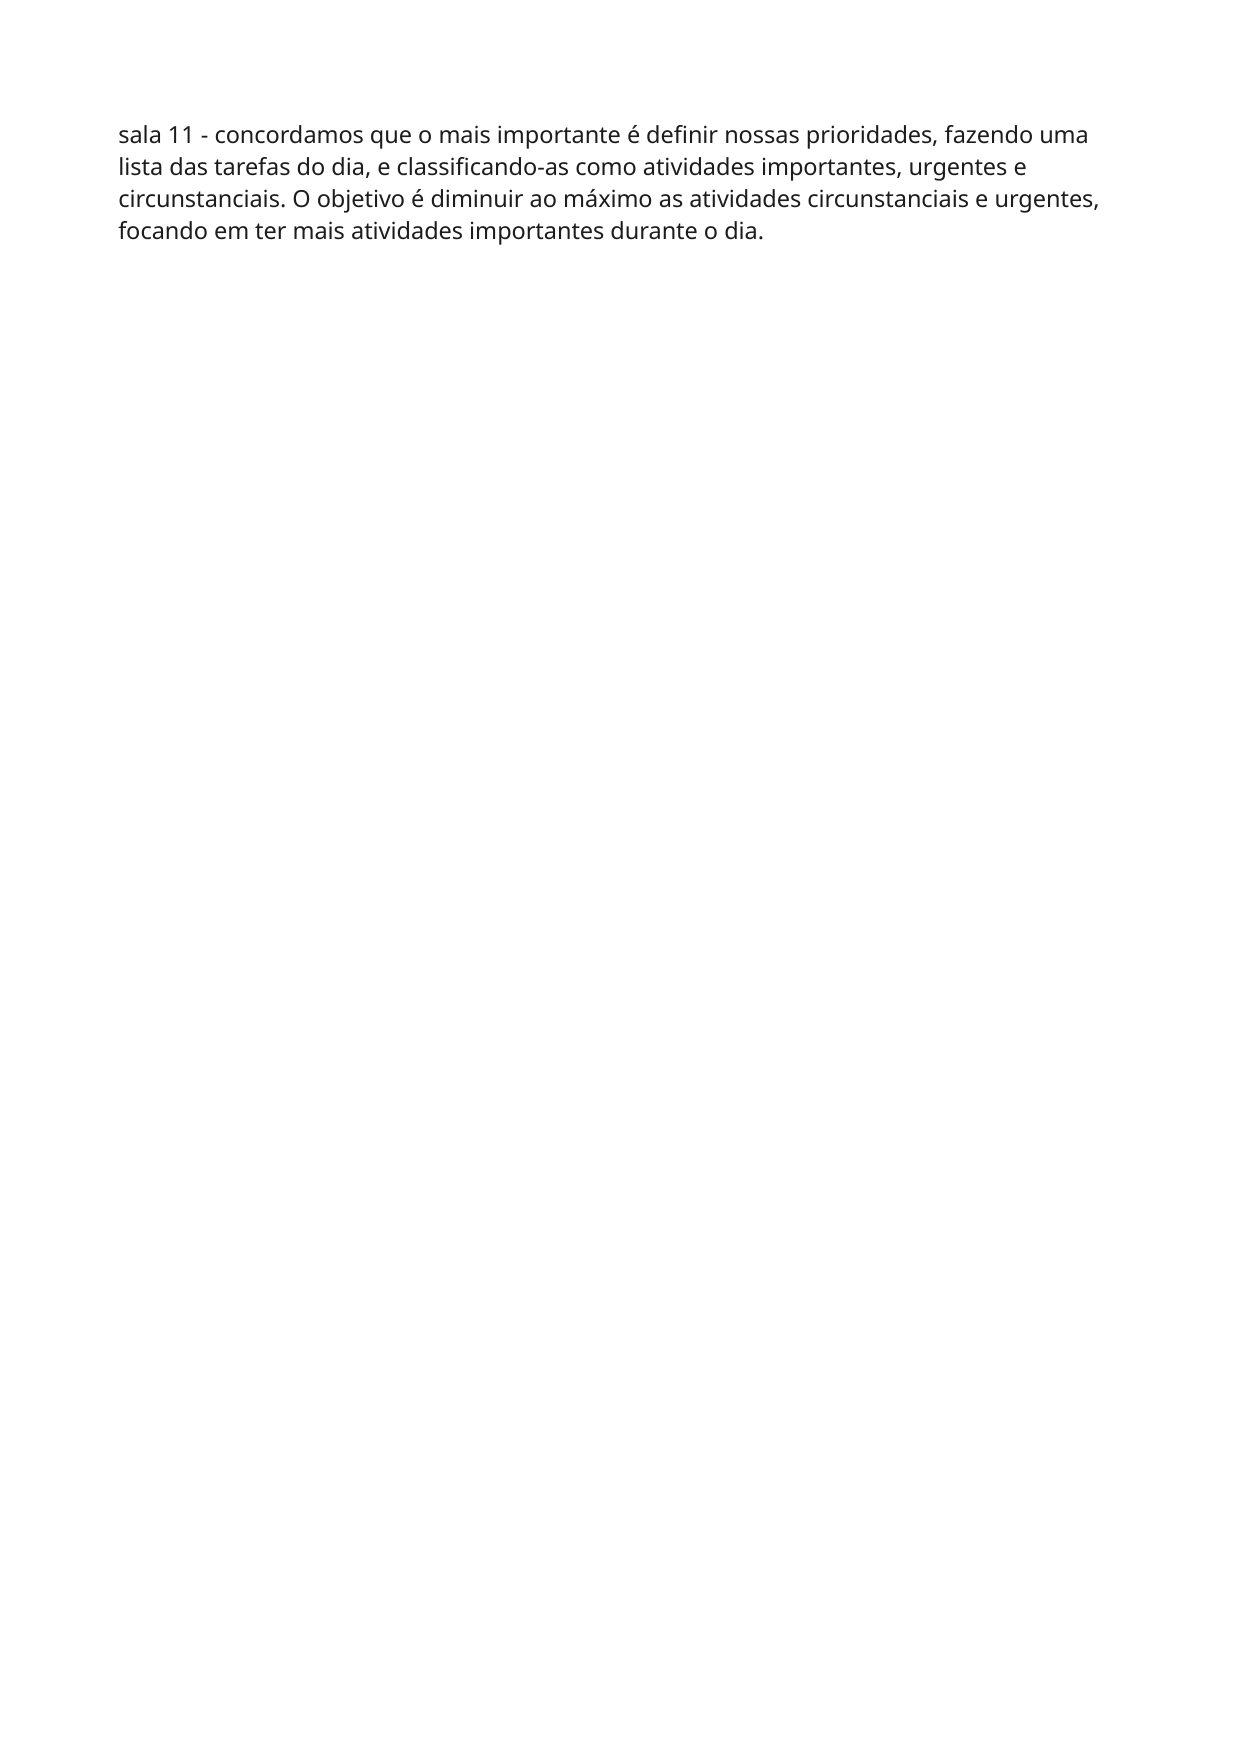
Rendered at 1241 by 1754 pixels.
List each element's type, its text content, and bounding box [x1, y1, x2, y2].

text sala 11 - concordamos que o mais importante é definir nossas prioridades, fazendo uma lista das tarefas do dia, e classificando-as como atividades importantes, urgentes e circunstanciais. O objetivo é diminuir ao máximo as atividades circunstanciais e urgentes, focando em ter mais atividades importantes durante o dia. [118, 118, 1122, 246]
